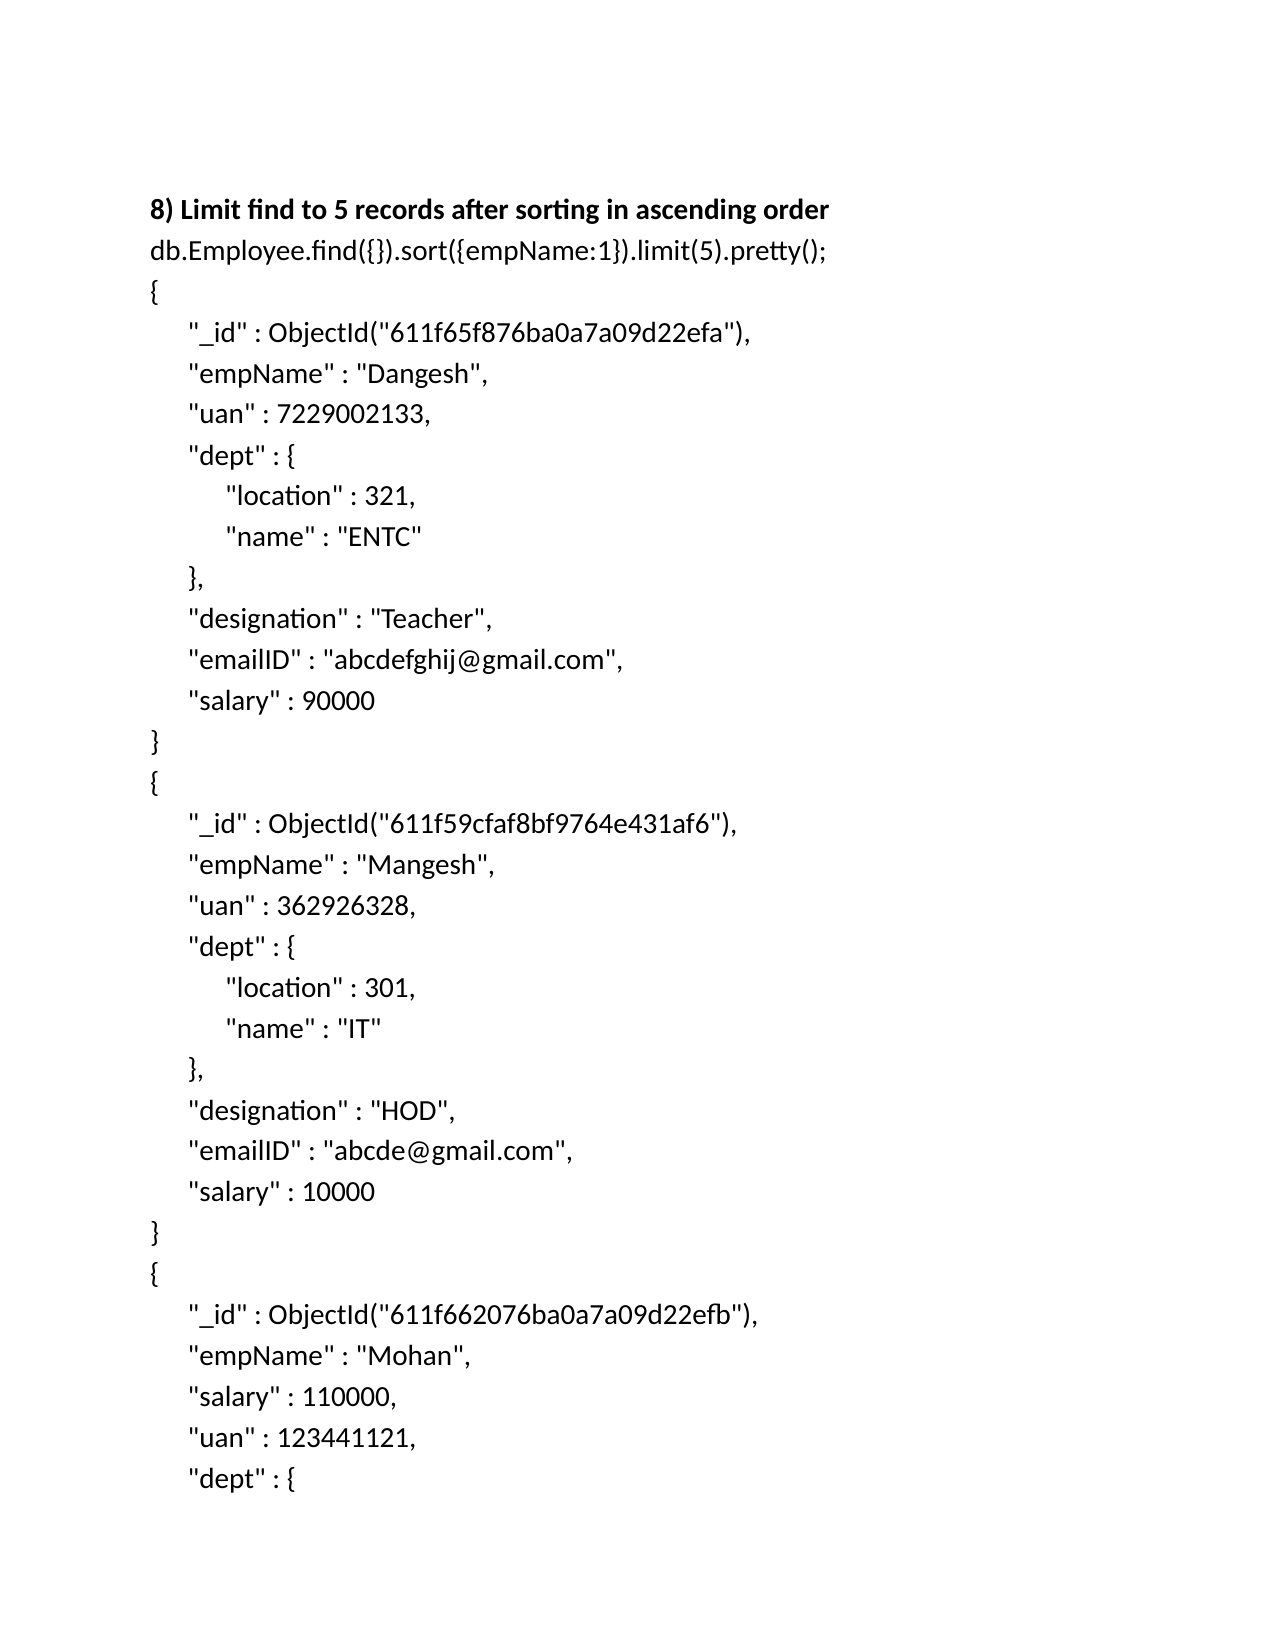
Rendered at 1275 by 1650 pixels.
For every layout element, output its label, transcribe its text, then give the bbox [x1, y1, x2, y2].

text "salary" : 90000 [150, 682, 1125, 718]
text { [150, 273, 1125, 308]
text "location" : 321, [150, 477, 1125, 513]
text "_id" : ObjectId("611f65f876ba0a7a09d22efa"), [150, 314, 1125, 349]
text { [150, 764, 1125, 800]
text "_id" : ObjectId("611f662076ba0a7a09d22efb"), [150, 1296, 1125, 1332]
text "salary" : 10000 [150, 1173, 1125, 1209]
text "empName" : "Mohan", [150, 1337, 1125, 1373]
text "name" : "ENTC" [150, 518, 1125, 554]
text "uan" : 123441121, [150, 1419, 1125, 1455]
text }, [150, 1051, 1125, 1086]
text "uan" : 362926328, [150, 887, 1125, 922]
text "designation" : "HOD", [150, 1092, 1125, 1127]
text } [150, 723, 1125, 759]
text "empName" : "Dangesh", [150, 355, 1125, 390]
text "name" : "IT" [150, 1010, 1125, 1045]
text } [150, 1214, 1125, 1250]
text "emailID" : "abcdefghij@gmail.com", [150, 641, 1125, 677]
text "dept" : { [150, 437, 1125, 472]
text "dept" : { [150, 1460, 1125, 1496]
text 8) Limit find to 5 records after sorting in ascending order [150, 191, 1125, 227]
text "designation" : "Teacher", [150, 600, 1125, 636]
text "uan" : 7229002133, [150, 396, 1125, 431]
text "emailID" : "abcde@gmail.com", [150, 1132, 1125, 1168]
text }, [150, 559, 1125, 595]
text "dept" : { [150, 928, 1125, 963]
text { [150, 1255, 1125, 1291]
text "empName" : "Mangesh", [150, 846, 1125, 882]
text "location" : 301, [150, 969, 1125, 1004]
text db.Employee.find({}).sort({empName:1}).limit(5).pretty(); [150, 232, 1125, 267]
text "salary" : 110000, [150, 1378, 1125, 1414]
text "_id" : ObjectId("611f59cfaf8bf9764e431af6"), [150, 805, 1125, 841]
